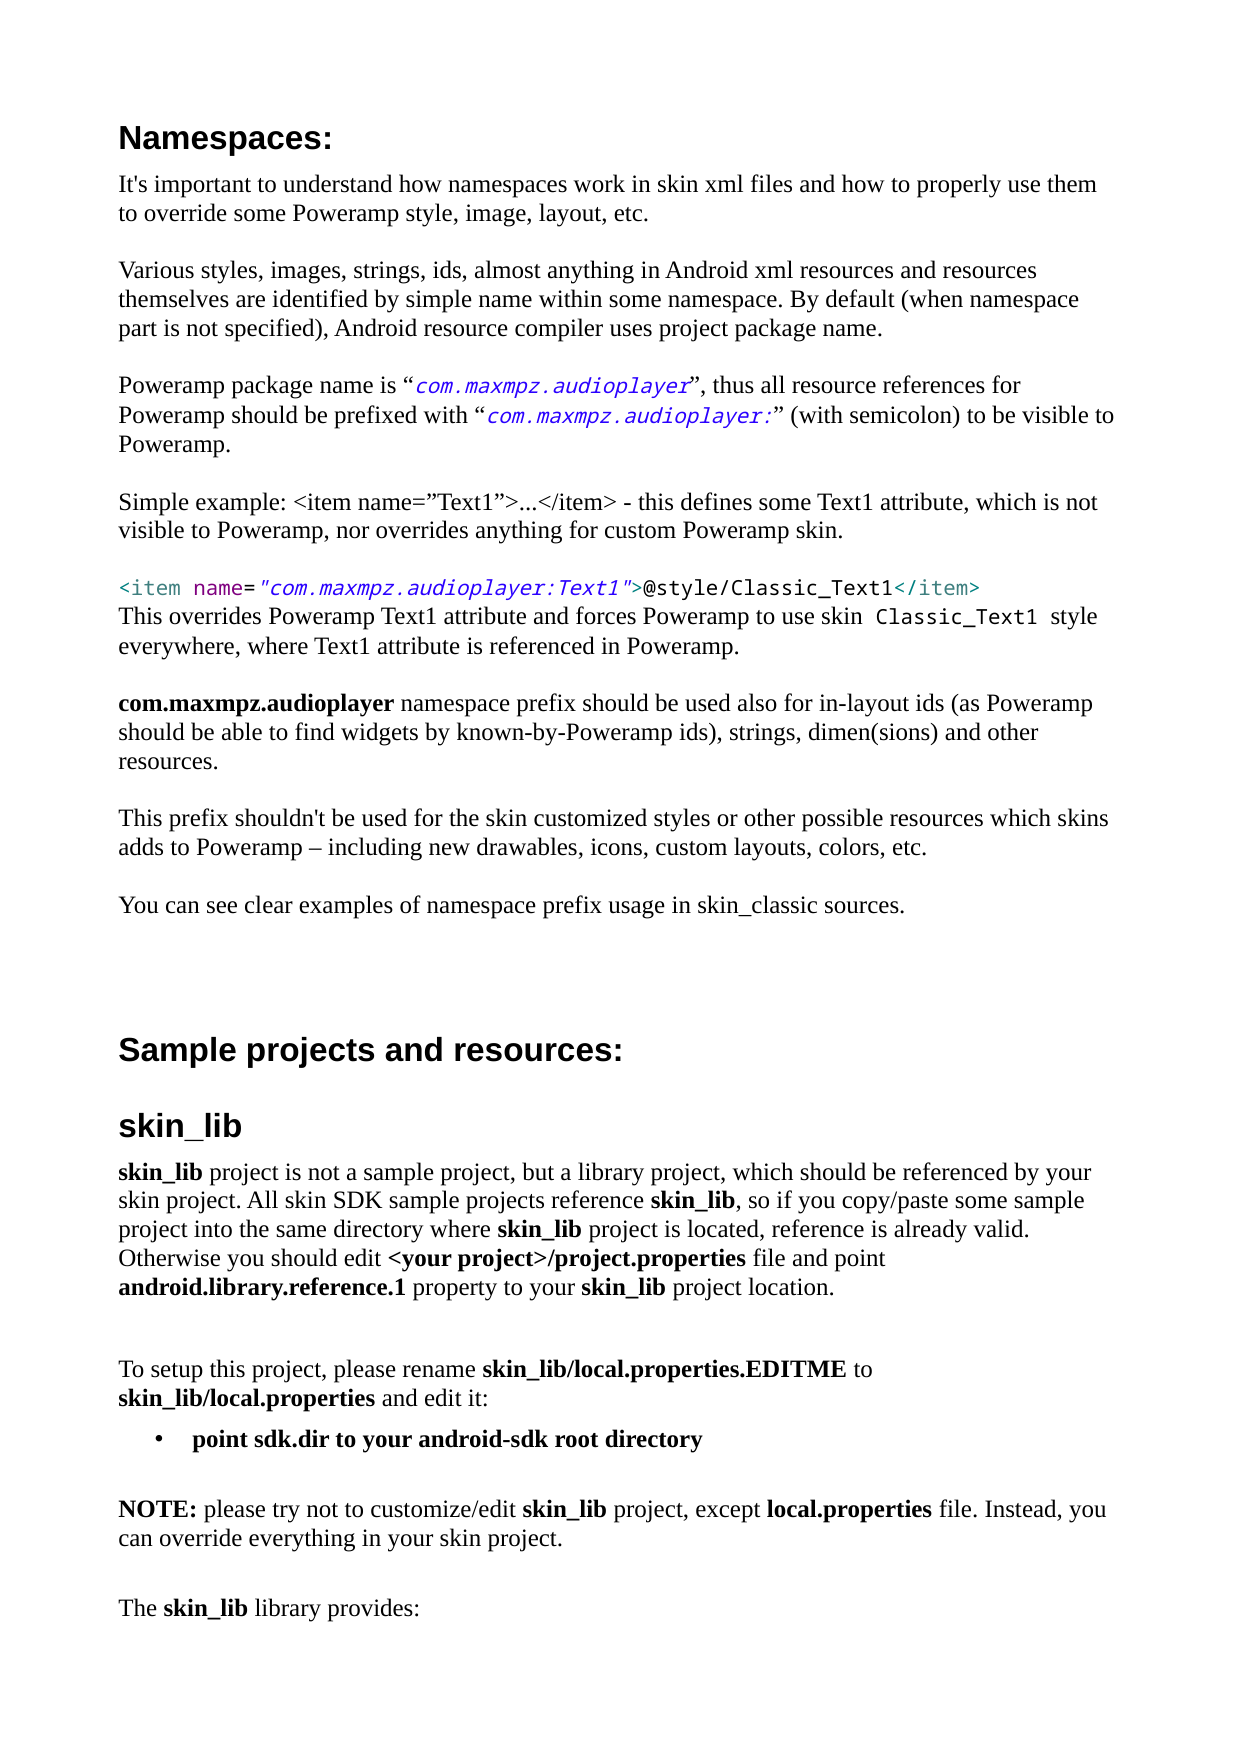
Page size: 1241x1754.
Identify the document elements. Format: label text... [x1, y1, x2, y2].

text This prefix shouldn't be used for the skin customized styles or other possible resources which skins adds to Poweramp – including new drawables, icons, custom layouts, colors, etc. [118, 803, 1122, 861]
text Various styles, images, strings, ids, almost anything in Android xml resources and resources themselves are identified by simple name within some namespace. By default (when namespace part is not specified), Android resource compiler uses project package name. [118, 255, 1122, 342]
list point sdk.dir to your android-sdk root directory [154, 1424, 1122, 1453]
text skin_lib project is not a sample project, but a library project, which should be referenced by your skin project. All skin SDK sample projects reference skin_lib, so if you copy/paste some sample project into the same directory where skin_lib project is located, reference is already valid. Otherwise you should edit <your project>/project.properties file and point android.library.reference.1 property to your skin_lib project location. [118, 1157, 1122, 1300]
text Poweramp package name is “com.maxmpz.audioplayer”, thus all resource references for Poweramp should be prefixed with “com.maxmpz.audioplayer:” (with semicolon) to be visible to Poweramp. [118, 370, 1122, 458]
text com.maxmpz.audioplayer namespace prefix should be used also for in-layout ids (as Poweramp should be able to find widgets by known-by-Poweramp ids), strings, dimen(sions) and other resources. [118, 688, 1122, 775]
text NOTE: please try not to customize/edit skin_lib project, except local.properties file. Instead, you can override everything in your skin project. [118, 1494, 1122, 1552]
text You can see clear examples of namespace prefix usage in skin_classic sources. [118, 890, 1122, 918]
text skin_lib [118, 1106, 1122, 1144]
text It's important to understand how namespaces work in skin xml files and how to properly use them to override some Poweramp style, image, layout, etc. [118, 169, 1122, 227]
text To setup this project, please rename skin_lib/local.properties.EDITME to skin_lib/local.properties and edit it: [118, 1354, 1122, 1412]
text Simple example: <item name=”Text1”>...</item> - this defines some Text1 attribute, which is not visible to Poweramp, nor overrides anything for custom Poweramp skin. [118, 458, 1122, 544]
text <item name="com.maxmpz.audioplayer:Text1">@style/Classic_Text1</item> [118, 573, 1122, 601]
subtitle Namespaces: [118, 118, 1122, 157]
text Sample projects and resources: [118, 1030, 1122, 1068]
text The skin_lib library provides: [118, 1593, 1122, 1622]
text This overrides Poweramp Text1 attribute and forces Poweramp to use skin Classic_Text1 style everywhere, where Text1 attribute is referenced in Poweramp. [118, 601, 1122, 660]
